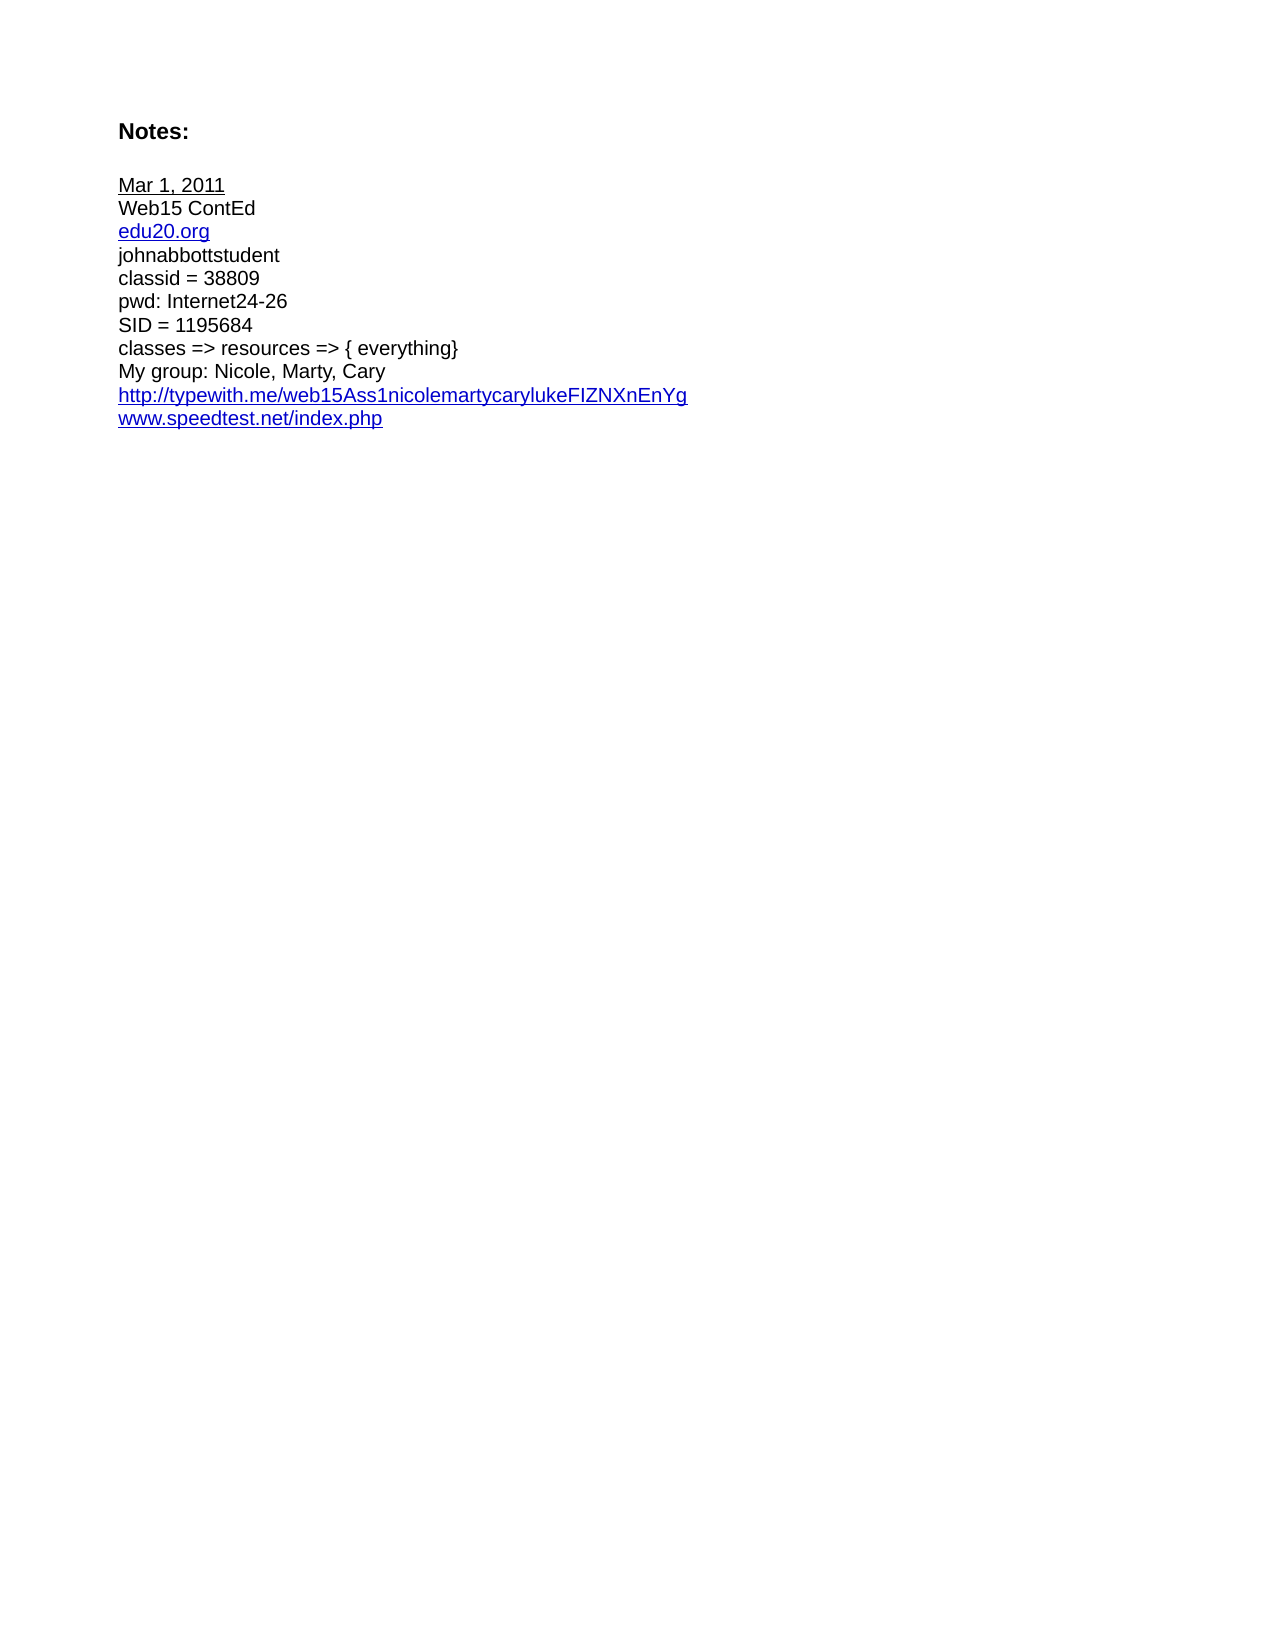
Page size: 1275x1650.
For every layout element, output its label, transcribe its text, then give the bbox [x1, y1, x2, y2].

text Mar 1, 2011 [118, 173, 1157, 197]
text Web15 ContEd edu20.org johnabbottstudent classid = 38809 pwd: Internet24-26 SID = 1195684 classes => resources => { everything} My group: Nicole, Marty, Cary http://typewith.me/web15Ass1nicolemartycarylukeFIZNXnEnYg www.speedtest.net/index.php [118, 197, 1157, 430]
text Notes: [118, 118, 1157, 144]
